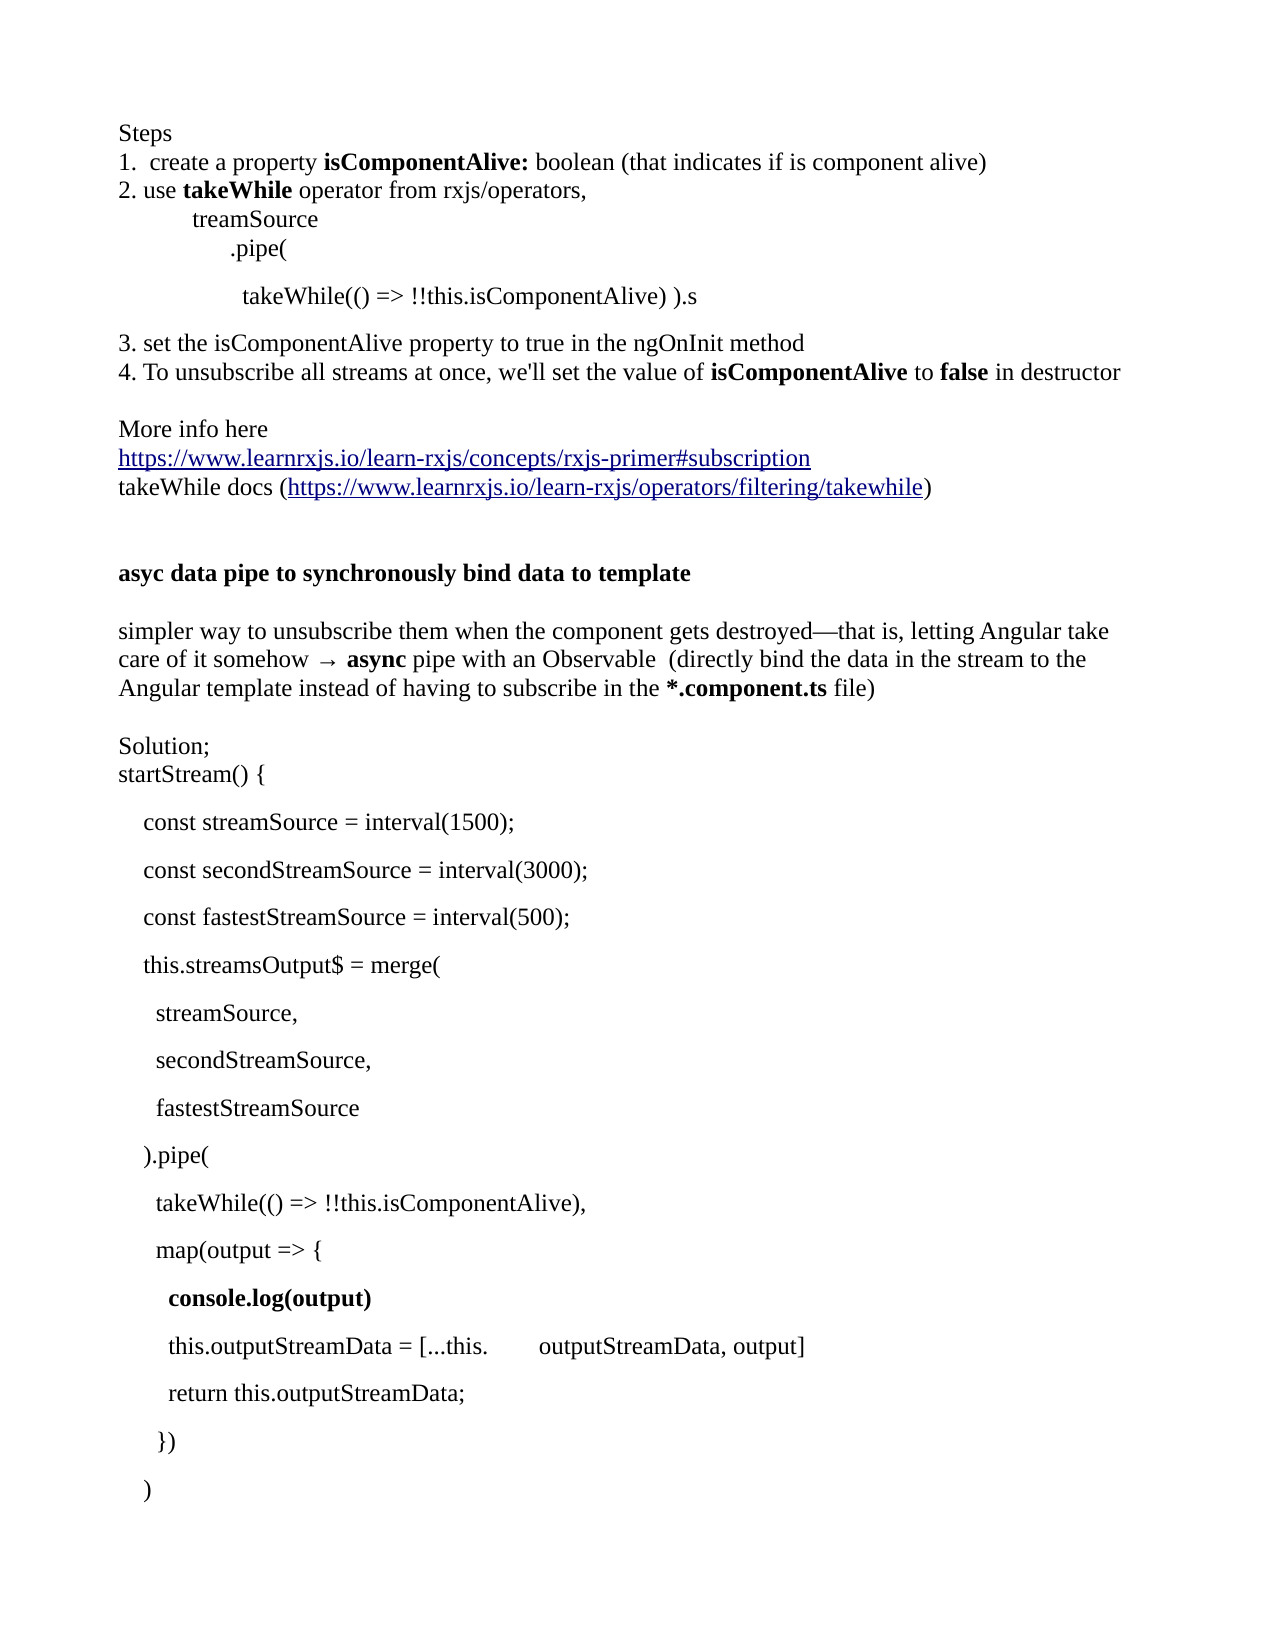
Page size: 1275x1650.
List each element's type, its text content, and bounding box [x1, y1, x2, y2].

text takeWhile(() => !!this.isComponentAlive) ).s [118, 281, 1157, 309]
text this.streamsOutput$ = merge( [118, 950, 1157, 979]
text ) [118, 1474, 1157, 1502]
text this.outputStreamData = [...this. outputStreamData, output] [118, 1331, 1157, 1359]
text 4. To unsubscribe all streams at once, we'll set the value of isComponentAlive to false in destructor [118, 357, 1157, 386]
text map(output => { [118, 1236, 1157, 1264]
text const streamSource = interval(1500); [118, 807, 1157, 836]
text 3. set the isComponentAlive property to true in the ngOnInit method [118, 328, 1157, 357]
text Steps 1. create a property isComponentAlive: boolean (that indicates if is component alive) [118, 118, 1157, 176]
text streamSource, [118, 998, 1157, 1026]
text asyc data pipe to synchronously bind data to template [118, 558, 1157, 587]
text const secondStreamSource = interval(3000); [118, 855, 1157, 883]
text return this.outputStreamData; [118, 1378, 1157, 1407]
text .pipe( [118, 233, 1157, 262]
text ).pipe( [118, 1140, 1157, 1169]
text fastestStreamSource [118, 1093, 1157, 1122]
text }) [118, 1426, 1157, 1455]
text console.log(output) [118, 1283, 1157, 1312]
text Solution; [118, 731, 1157, 759]
text const fastestStreamSource = interval(500); [118, 902, 1157, 931]
text secondStreamSource, [118, 1045, 1157, 1074]
text 2. use takeWhile operator from rxjs/operators, treamSource [118, 176, 1157, 233]
text takeWhile(() => !!this.isComponentAlive), [118, 1188, 1157, 1217]
text simpler way to unsubscribe them when the component gets destroyed—that is, letting Angular take care of it somehow → async pipe with an Observable (directly bind the data in the stream to the Angular template instead of having to subscribe in the *.component.ts file) [118, 616, 1157, 702]
text More info here https://www.learnrxjs.io/learn-rxjs/concepts/rxjs-primer#subscription takeWhile docs (https://www.learnrxjs.io/learn-rxjs/operators/filtering/takewhile) [118, 414, 1157, 501]
text startStream() { [118, 759, 1157, 788]
